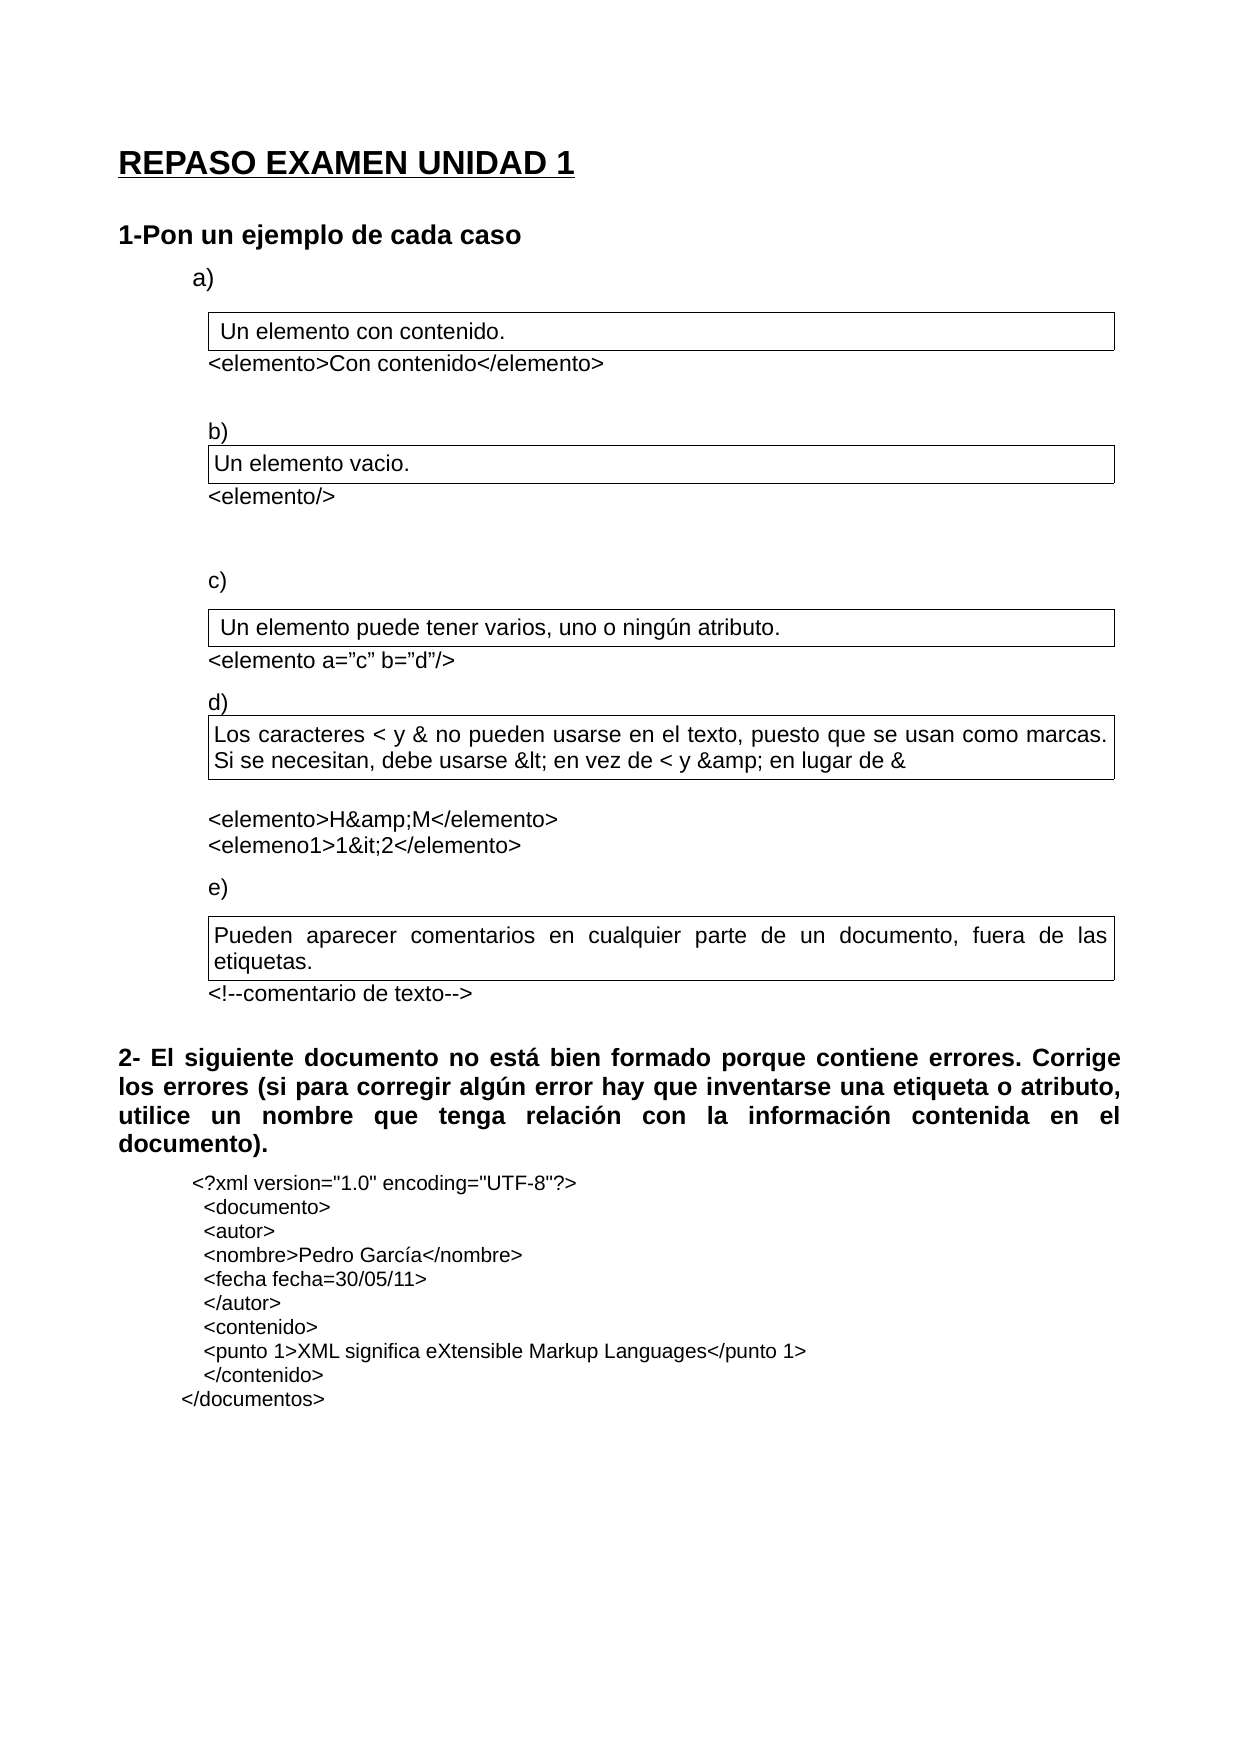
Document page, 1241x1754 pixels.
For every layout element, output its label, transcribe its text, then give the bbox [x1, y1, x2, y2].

table_header Los caracteres < y & no pueden usarse en el texto, puesto que se usan como marcas. Si se necesitan, debe usarse &lt; en vez de < y &amp; en lugar de & [209, 716, 1114, 779]
table_cell e) [200, 866, 1122, 908]
list <autor> [162, 1219, 1122, 1243]
table_header Un elemento con contenido. [209, 313, 1114, 350]
table_header <elemento>Con contenido</elemento> [200, 304, 1122, 384]
list <nombre>Pedro García</nombre> [162, 1243, 1122, 1267]
list <fecha fecha=30/05/11> [162, 1267, 1122, 1291]
table_cell <elemento a=”c” b=”d”/> [200, 601, 1122, 681]
table_header Un elemento vacio. [209, 446, 1114, 482]
subtitle REPASO EXAMEN UNIDAD 1 [118, 143, 1122, 182]
list <contenido> [162, 1314, 1122, 1338]
text 2- El siguiente documento no está bien formado porque contiene errores. Corrige los errores (si para corregir algún error hay que inventarse una etiqueta o atributo, utilice un nombre que tenga relación con la información contenida en el documento). [118, 1043, 1122, 1158]
table_cell b) <elemento/> [200, 384, 1122, 517]
table_header Pueden aparecer comentarios en cualquier parte de un documento, fuera de las etiquetas. [209, 917, 1114, 980]
table_header Un elemento puede tener varios, uno o ningún atributo. [209, 610, 1114, 646]
list <?xml version="1.0" encoding="UTF-8"?> [162, 1171, 1122, 1195]
list </contenido> [162, 1362, 1122, 1386]
table_cell <!--comentario de texto--> [200, 908, 1122, 1014]
list </documentos> [88, 1386, 1122, 1410]
list <punto 1>XML significa eXtensible Markup Languages</punto 1> [162, 1338, 1122, 1362]
text </autor> [118, 1291, 1122, 1314]
table_cell d) <elemento>H&amp;M</elemento> <elemeno1>1&it;2</elemento> [200, 681, 1122, 866]
list <documento> [162, 1195, 1122, 1219]
text a) [192, 263, 1122, 292]
subtitle 1-Pon un ejemplo de cada caso [118, 219, 1122, 250]
table_cell [200, 517, 1122, 559]
table_cell c) [200, 559, 1122, 601]
